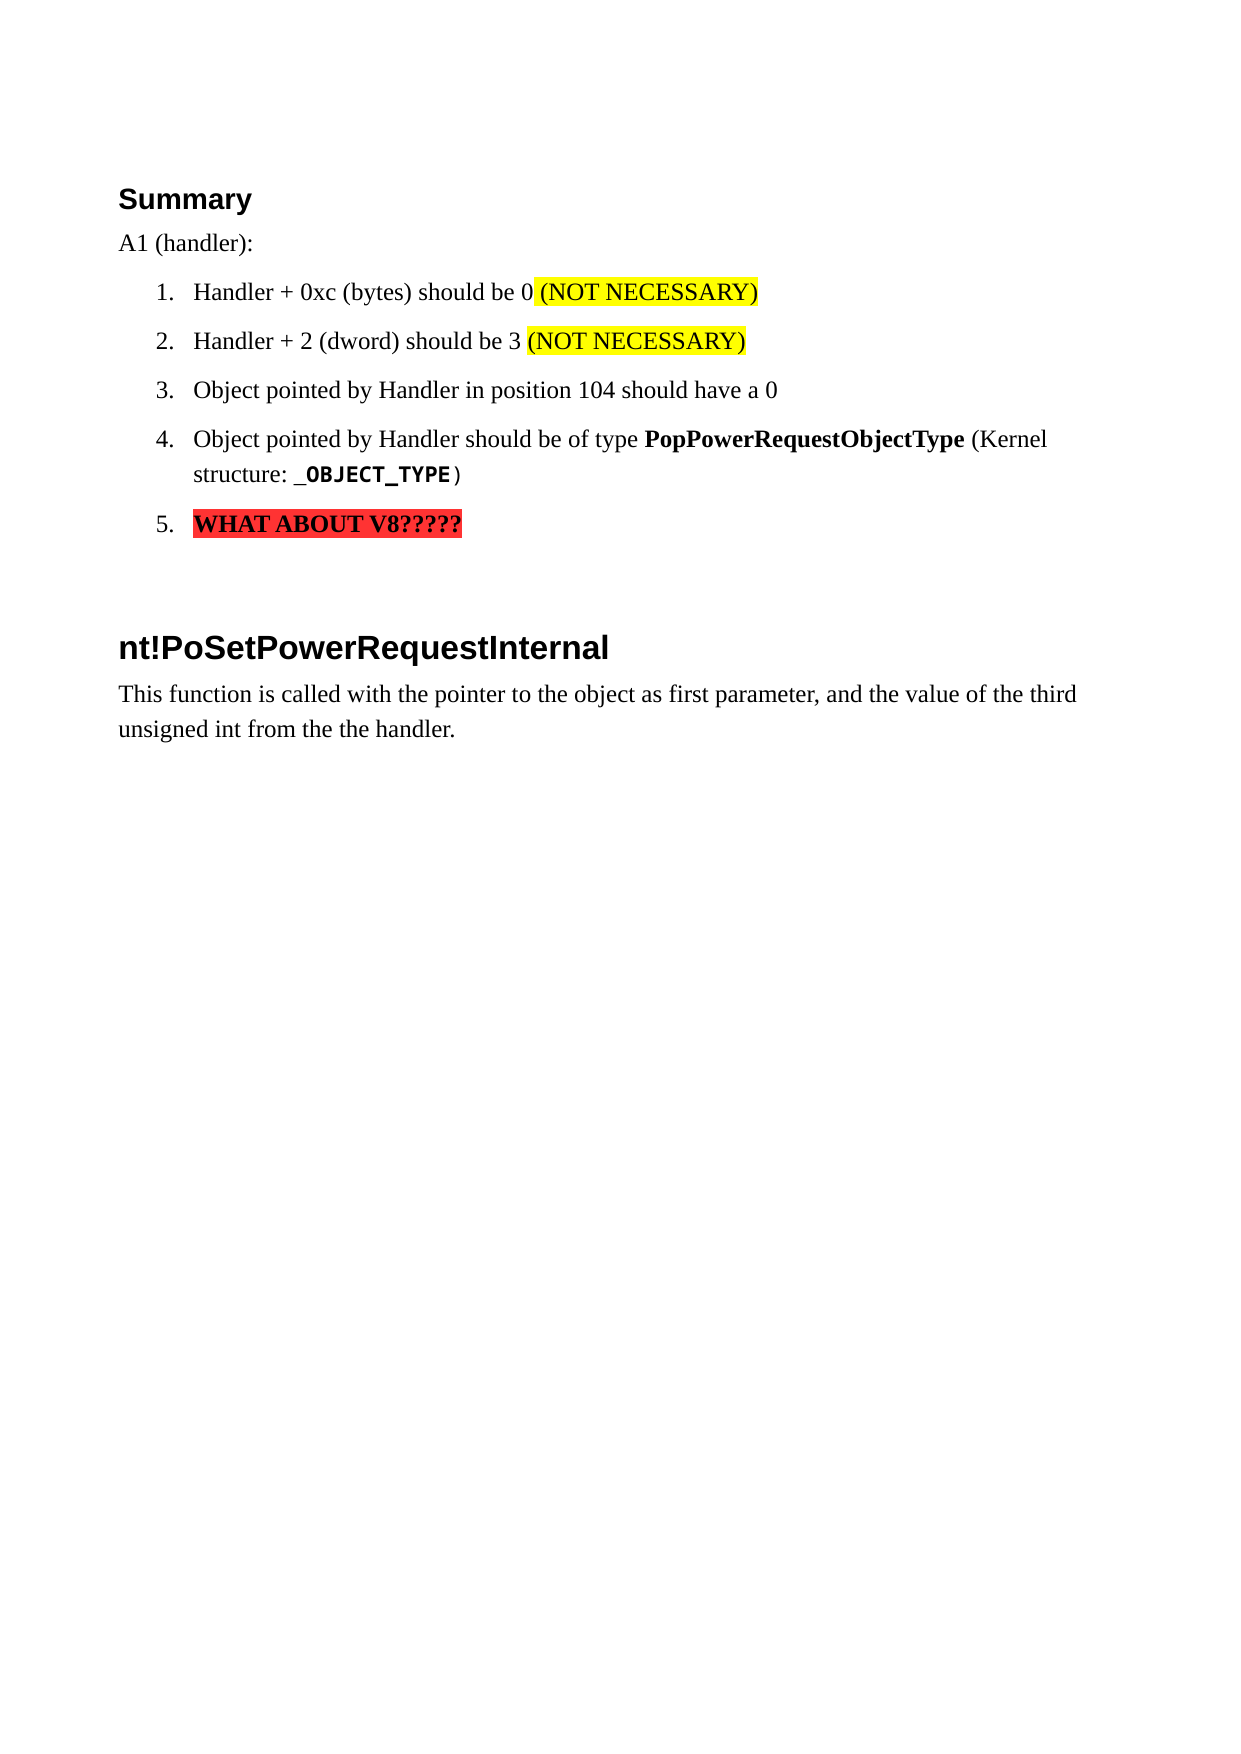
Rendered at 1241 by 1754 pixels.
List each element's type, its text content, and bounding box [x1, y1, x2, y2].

list Object pointed by Handler in position 104 should have a 0 [156, 375, 1122, 404]
list Handler + 0xc (bytes) should be 0 (NOT NECESSARY) [156, 277, 1122, 306]
subtitle Summary [118, 182, 1122, 216]
list WHAT ABOUT V8????? [156, 509, 1122, 538]
list Object pointed by Handler should be of type PopPowerRequestObjectType (Kernel structure: _OBJECT_TYPE) [156, 424, 1122, 489]
text A1 (handler): [118, 228, 1122, 257]
text This function is called with the pointer to the object as first parameter, and the value of the third unsigned int from the the handler. [118, 679, 1122, 743]
subtitle nt!PoSetPowerRequestInternal [118, 628, 1122, 667]
list Handler + 2 (dword) should be 3 (NOT NECESSARY) [156, 326, 1122, 355]
